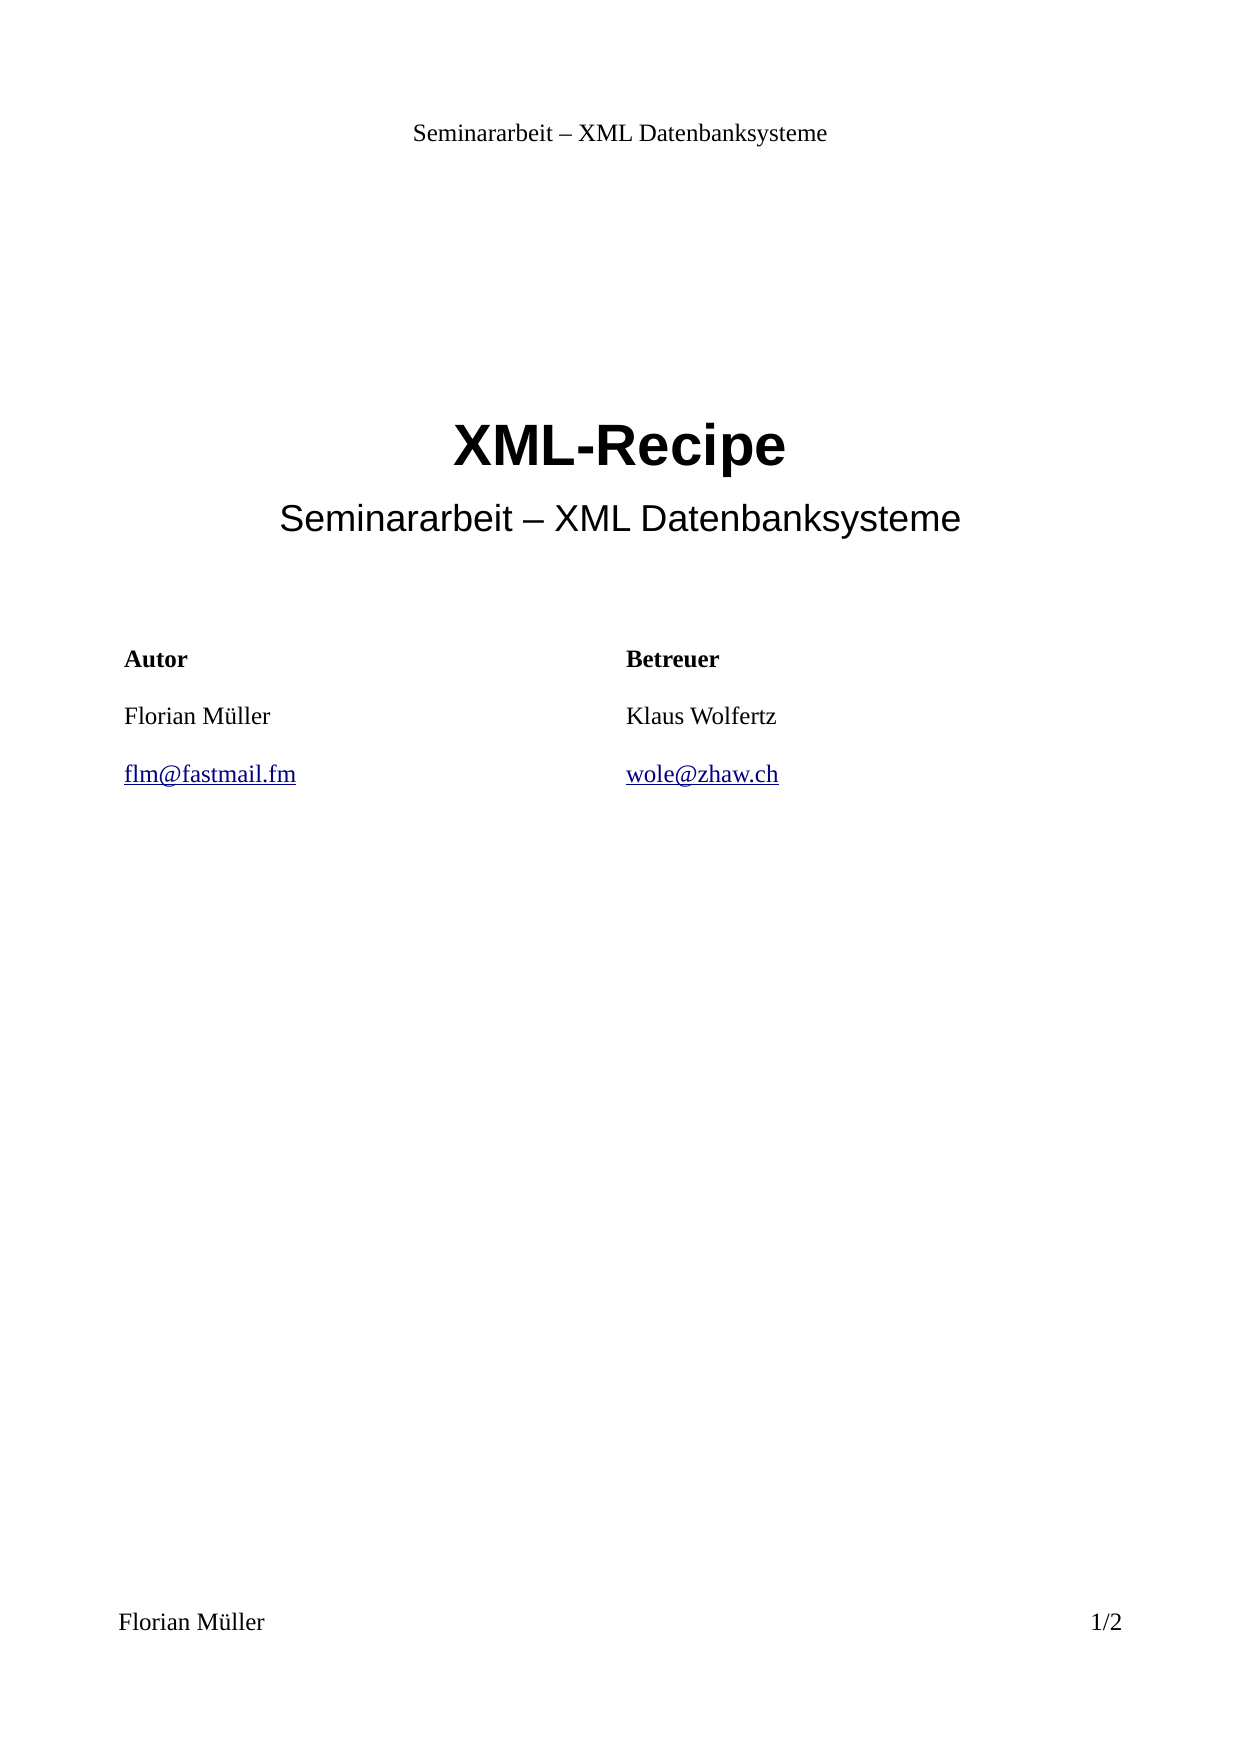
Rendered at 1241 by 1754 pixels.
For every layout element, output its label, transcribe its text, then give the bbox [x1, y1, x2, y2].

table_cell [620, 794, 1122, 834]
table_header Autor Florian Müller flm@fastmail.fm [118, 638, 620, 793]
subtitle Seminararbeit – XML Datenbanksysteme [118, 496, 1122, 539]
table_cell [118, 794, 620, 834]
title XML-Recipe [118, 411, 1122, 478]
table_header Betreuer Klaus Wolfertz wole@zhaw.ch [620, 638, 1122, 793]
